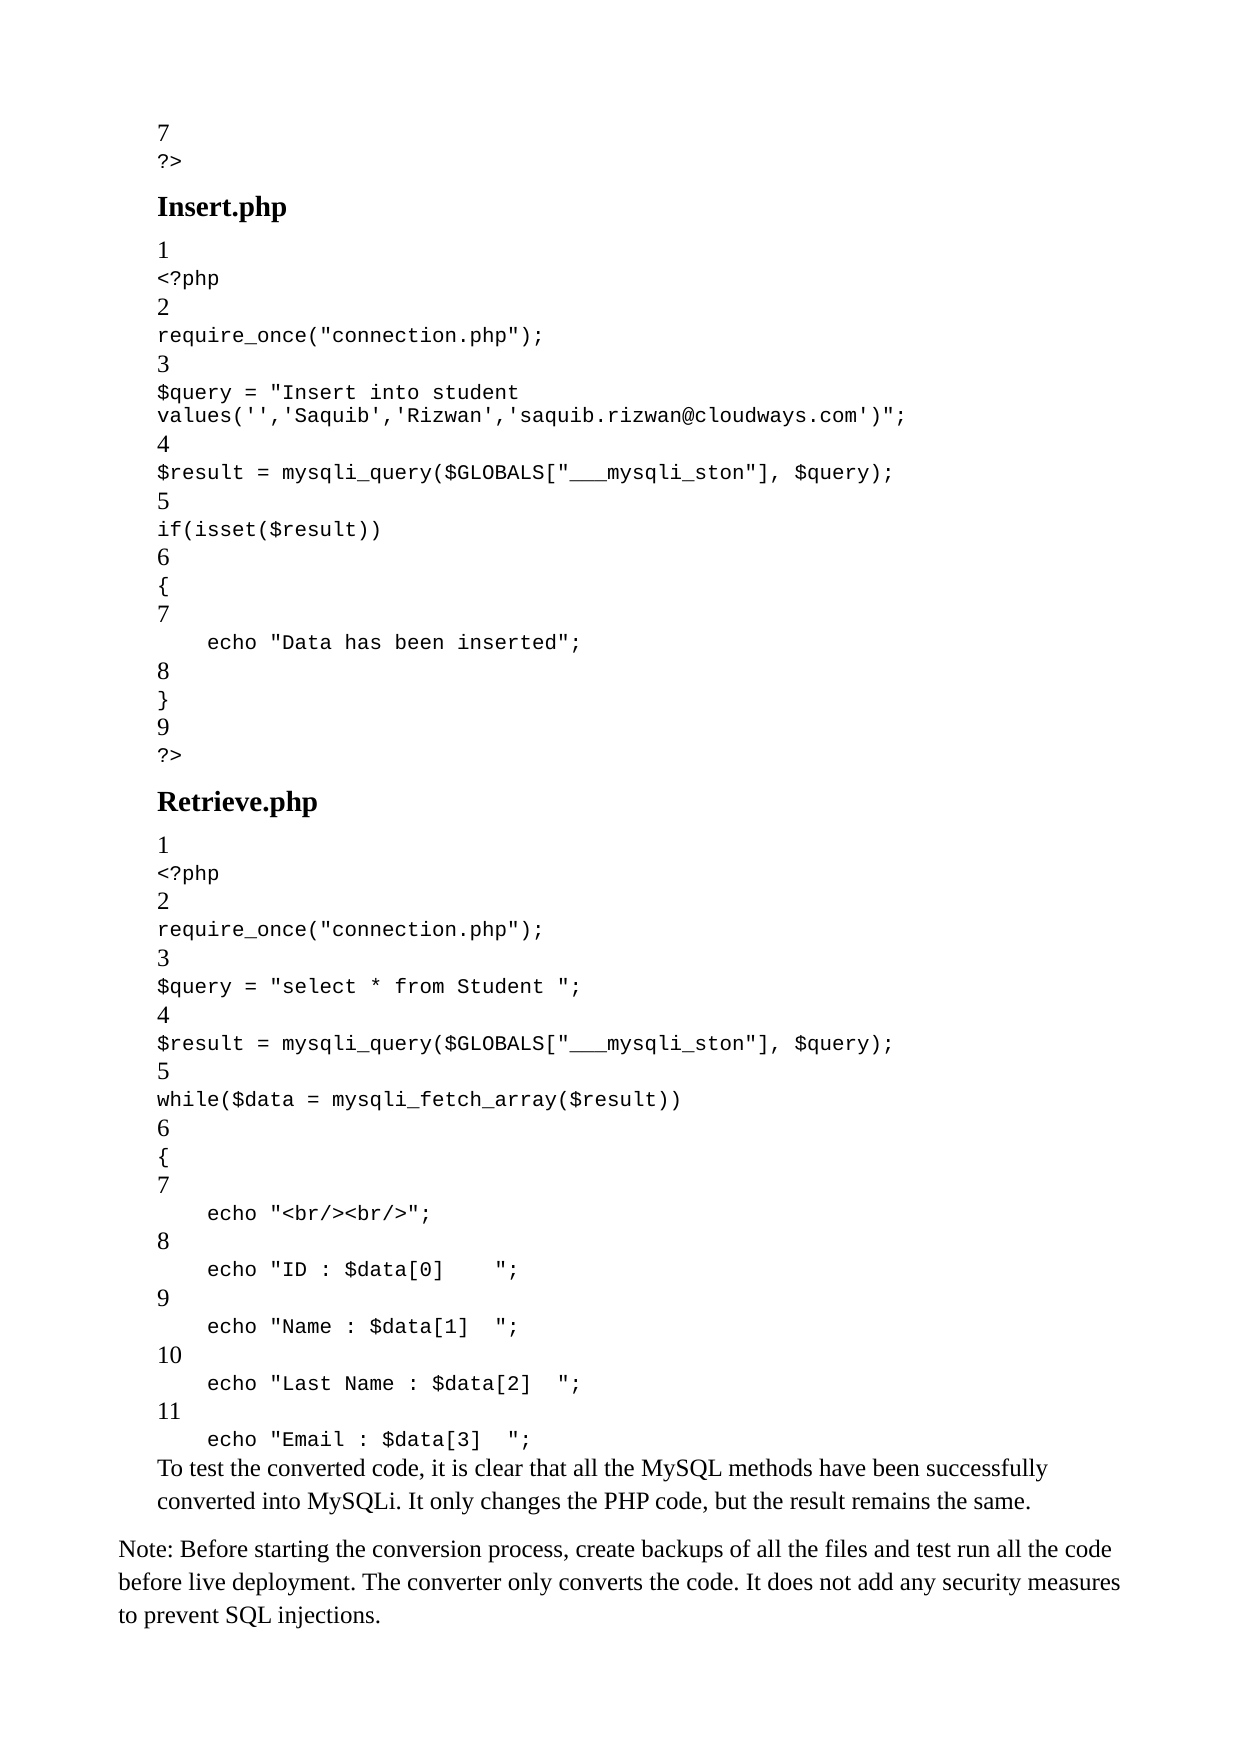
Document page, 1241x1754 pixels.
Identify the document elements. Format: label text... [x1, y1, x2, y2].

text 6 [157, 1113, 1122, 1142]
text 3 [157, 943, 1122, 972]
text 3 [157, 349, 1122, 377]
text 7 [157, 599, 1122, 628]
text echo "Email : $data[3] "; [157, 1429, 1122, 1453]
text { [157, 1146, 1122, 1170]
text 8 [157, 656, 1122, 684]
text 9 [157, 712, 1122, 741]
text 7 [157, 1170, 1122, 1198]
text Note: Before starting the conversion process, create backups of all the files and test run all the code before live deployment. The converter only converts the code. It does not add any security measures to prevent SQL injections. [118, 1534, 1122, 1628]
text echo "Name : $data[1] "; [157, 1316, 1122, 1340]
text echo "Last Name : $data[2] "; [157, 1373, 1122, 1396]
text ?> [157, 151, 1122, 175]
text $result = mysqli_query($GLOBALS["___mysqli_ston"], $query); [157, 462, 1122, 486]
text require_once("connection.php"); [157, 919, 1122, 943]
text while($data = mysqli_fetch_array($result)) [157, 1089, 1122, 1113]
text 4 [157, 1000, 1122, 1028]
text $query = "Insert into student values('','Saquib','Rizwan','saquib.rizwan@cloudways.com')"; [157, 382, 1122, 429]
text $result = mysqli_query($GLOBALS["___mysqli_ston"], $query); [157, 1033, 1122, 1056]
text 5 [157, 486, 1122, 514]
subtitle Insert.php [157, 189, 1122, 223]
text 11 [157, 1396, 1122, 1425]
text 4 [157, 429, 1122, 458]
text echo "<br/><br/>"; [157, 1203, 1122, 1226]
text To test the converted code, it is clear that all the MySQL methods have been successfully converted into MySQLi. It only changes the PHP code, but the result remains the same. [157, 1453, 1122, 1515]
text 9 [157, 1283, 1122, 1312]
text echo "ID : $data[0] "; [157, 1259, 1122, 1283]
text 8 [157, 1226, 1122, 1255]
text { [157, 575, 1122, 599]
subtitle Retrieve.php [157, 784, 1122, 817]
text $query = "select * from Student "; [157, 976, 1122, 1000]
text echo "Data has been inserted"; [157, 632, 1122, 656]
text 1 [157, 235, 1122, 264]
text <?php [157, 268, 1122, 292]
text } [157, 689, 1122, 712]
text 1 [157, 830, 1122, 858]
text 10 [157, 1340, 1122, 1368]
text 6 [157, 542, 1122, 571]
text 2 [157, 292, 1122, 321]
text 7 [157, 118, 1122, 147]
text 5 [157, 1056, 1122, 1085]
text if(isset($result)) [157, 519, 1122, 542]
text <?php [157, 863, 1122, 886]
text ?> [157, 745, 1122, 769]
text require_once("connection.php"); [157, 325, 1122, 349]
text 2 [157, 886, 1122, 915]
